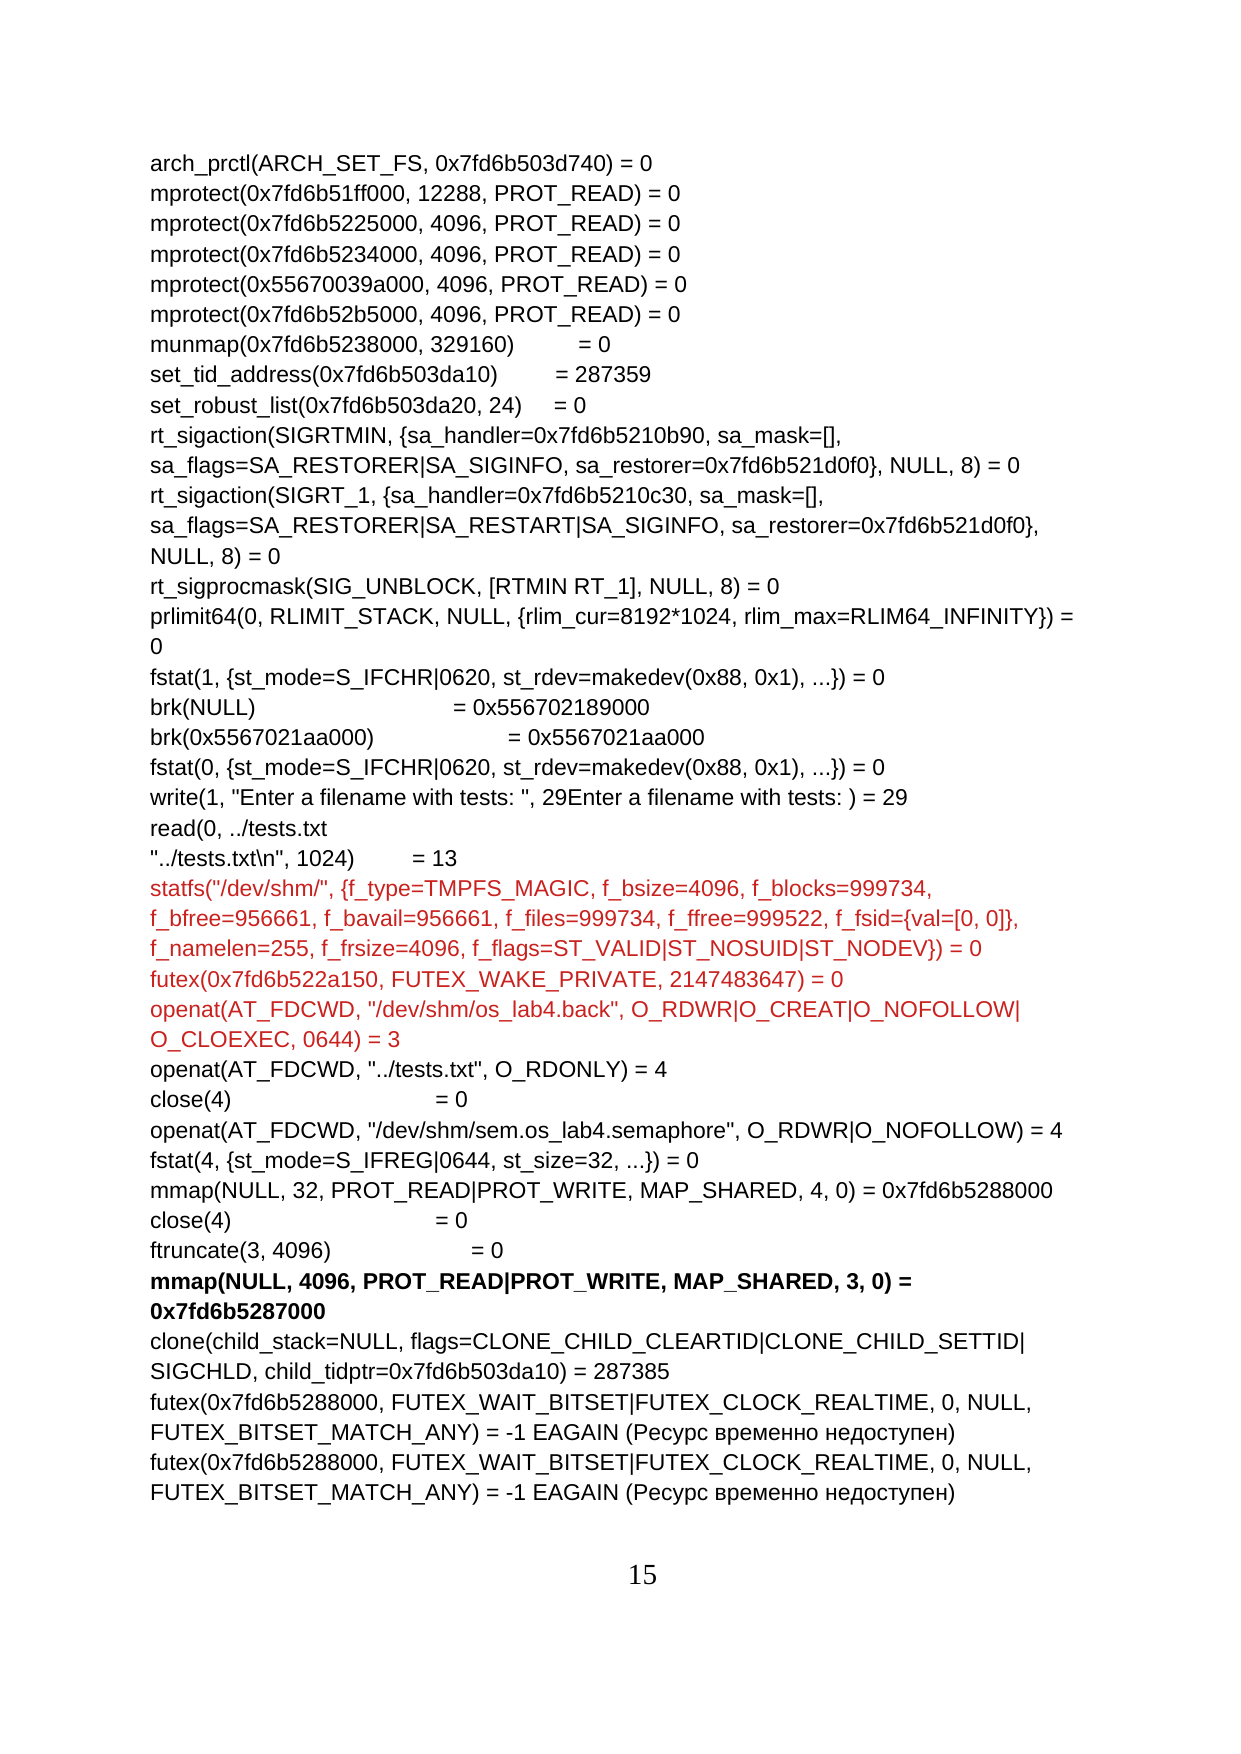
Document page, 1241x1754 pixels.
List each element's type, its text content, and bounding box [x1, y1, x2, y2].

text rt_sigaction(SIGRTMIN, {sa_handler=0x7fd6b5210b90, sa_mask=[], sa_flags=SA_RESTORER|SA_SIGINFO, sa_restorer=0x7fd6b521d0f0}, NULL, 8) = 0 [150, 422, 1091, 478]
text set_tid_address(0x7fd6b503da10) = 287359 [150, 361, 1091, 388]
text mprotect(0x7fd6b51ff000, 12288, PROT_READ) = 0 [150, 180, 1091, 207]
text close(4) = 0 [150, 1086, 1091, 1113]
text fstat(1, {st_mode=S_IFCHR|0620, st_rdev=makedev(0x88, 0x1), ...}) = 0 [150, 663, 1091, 690]
text mprotect(0x7fd6b52b5000, 4096, PROT_READ) = 0 [150, 301, 1091, 327]
text openat(AT_FDCWD, "/dev/shm/os_lab4.back", O_RDWR|O_CREAT|O_NOFOLLOW|O_CLOEXEC, 0644) = 3 [150, 996, 1091, 1052]
text statfs("/dev/shm/", {f_type=TMPFS_MAGIC, f_bsize=4096, f_blocks=999734, f_bfree=956661, f_bavail=956661, f_files=999734, f_ffree=999522, f_fsid={val=[0, 0]}, f_namelen=255, f_frsize=4096, f_flags=ST_VALID|ST_NOSUID|ST_NODEV}) = 0 [150, 875, 1091, 962]
text openat(AT_FDCWD, "../tests.txt", O_RDONLY) = 4 [150, 1056, 1091, 1083]
text rt_sigaction(SIGRT_1, {sa_handler=0x7fd6b5210c30, sa_mask=[], sa_flags=SA_RESTORER|SA_RESTART|SA_SIGINFO, sa_restorer=0x7fd6b521d0f0}, NULL, 8) = 0 [150, 482, 1091, 569]
text fstat(0, {st_mode=S_IFCHR|0620, st_rdev=makedev(0x88, 0x1), ...}) = 0 [150, 754, 1091, 781]
text munmap(0x7fd6b5238000, 329160) = 0 [150, 331, 1091, 358]
text rt_sigprocmask(SIG_UNBLOCK, [RTMIN RT_1], NULL, 8) = 0 [150, 573, 1091, 599]
text close(4) = 0 [150, 1207, 1091, 1234]
text arch_prctl(ARCH_SET_FS, 0x7fd6b503d740) = 0 [150, 150, 1091, 176]
text mmap(NULL, 32, PROT_READ|PROT_WRITE, MAP_SHARED, 4, 0) = 0x7fd6b5288000 [150, 1177, 1091, 1203]
text write(1, "Enter a filename with tests: ", 29Enter a filename with tests: ) = 29 [150, 784, 1091, 811]
text brk(NULL) = 0x556702189000 [150, 694, 1091, 720]
text ftruncate(3, 4096) = 0 [150, 1237, 1091, 1264]
text fstat(4, {st_mode=S_IFREG|0644, st_size=32, ...}) = 0 [150, 1147, 1091, 1173]
text mmap(NULL, 4096, PROT_READ|PROT_WRITE, MAP_SHARED, 3, 0) = 0x7fd6b5287000 [150, 1268, 1091, 1324]
text mprotect(0x7fd6b5234000, 4096, PROT_READ) = 0 [150, 241, 1091, 267]
text brk(0x5567021aa000) = 0x5567021aa000 [150, 724, 1091, 750]
text clone(child_stack=NULL, flags=CLONE_CHILD_CLEARTID|CLONE_CHILD_SETTID|SIGCHLD, child_tidptr=0x7fd6b503da10) = 287385 [150, 1328, 1091, 1385]
text set_robust_list(0x7fd6b503da20, 24) = 0 [150, 392, 1091, 418]
text openat(AT_FDCWD, "/dev/shm/sem.os_lab4.semaphore", O_RDWR|O_NOFOLLOW) = 4 [150, 1117, 1091, 1143]
text mprotect(0x7fd6b5225000, 4096, PROT_READ) = 0 [150, 210, 1091, 237]
text futex(0x7fd6b5288000, FUTEX_WAIT_BITSET|FUTEX_CLOCK_REALTIME, 0, NULL, FUTEX_BITSET_MATCH_ANY) = -1 EAGAIN (Ресурс временно недоступен) [150, 1388, 1091, 1445]
text futex(0x7fd6b522a150, FUTEX_WAKE_PRIVATE, 2147483647) = 0 [150, 966, 1091, 992]
text mprotect(0x55670039a000, 4096, PROT_READ) = 0 [150, 271, 1091, 297]
text "../tests.txt\n", 1024) = 13 [150, 845, 1091, 871]
text read(0, ../tests.txt [150, 814, 1091, 841]
text futex(0x7fd6b5288000, FUTEX_WAIT_BITSET|FUTEX_CLOCK_REALTIME, 0, NULL, FUTEX_BITSET_MATCH_ANY) = -1 EAGAIN (Ресурс временно недоступен) [150, 1449, 1091, 1506]
text prlimit64(0, RLIMIT_STACK, NULL, {rlim_cur=8192*1024, rlim_max=RLIM64_INFINITY}) = 0 [150, 603, 1091, 660]
